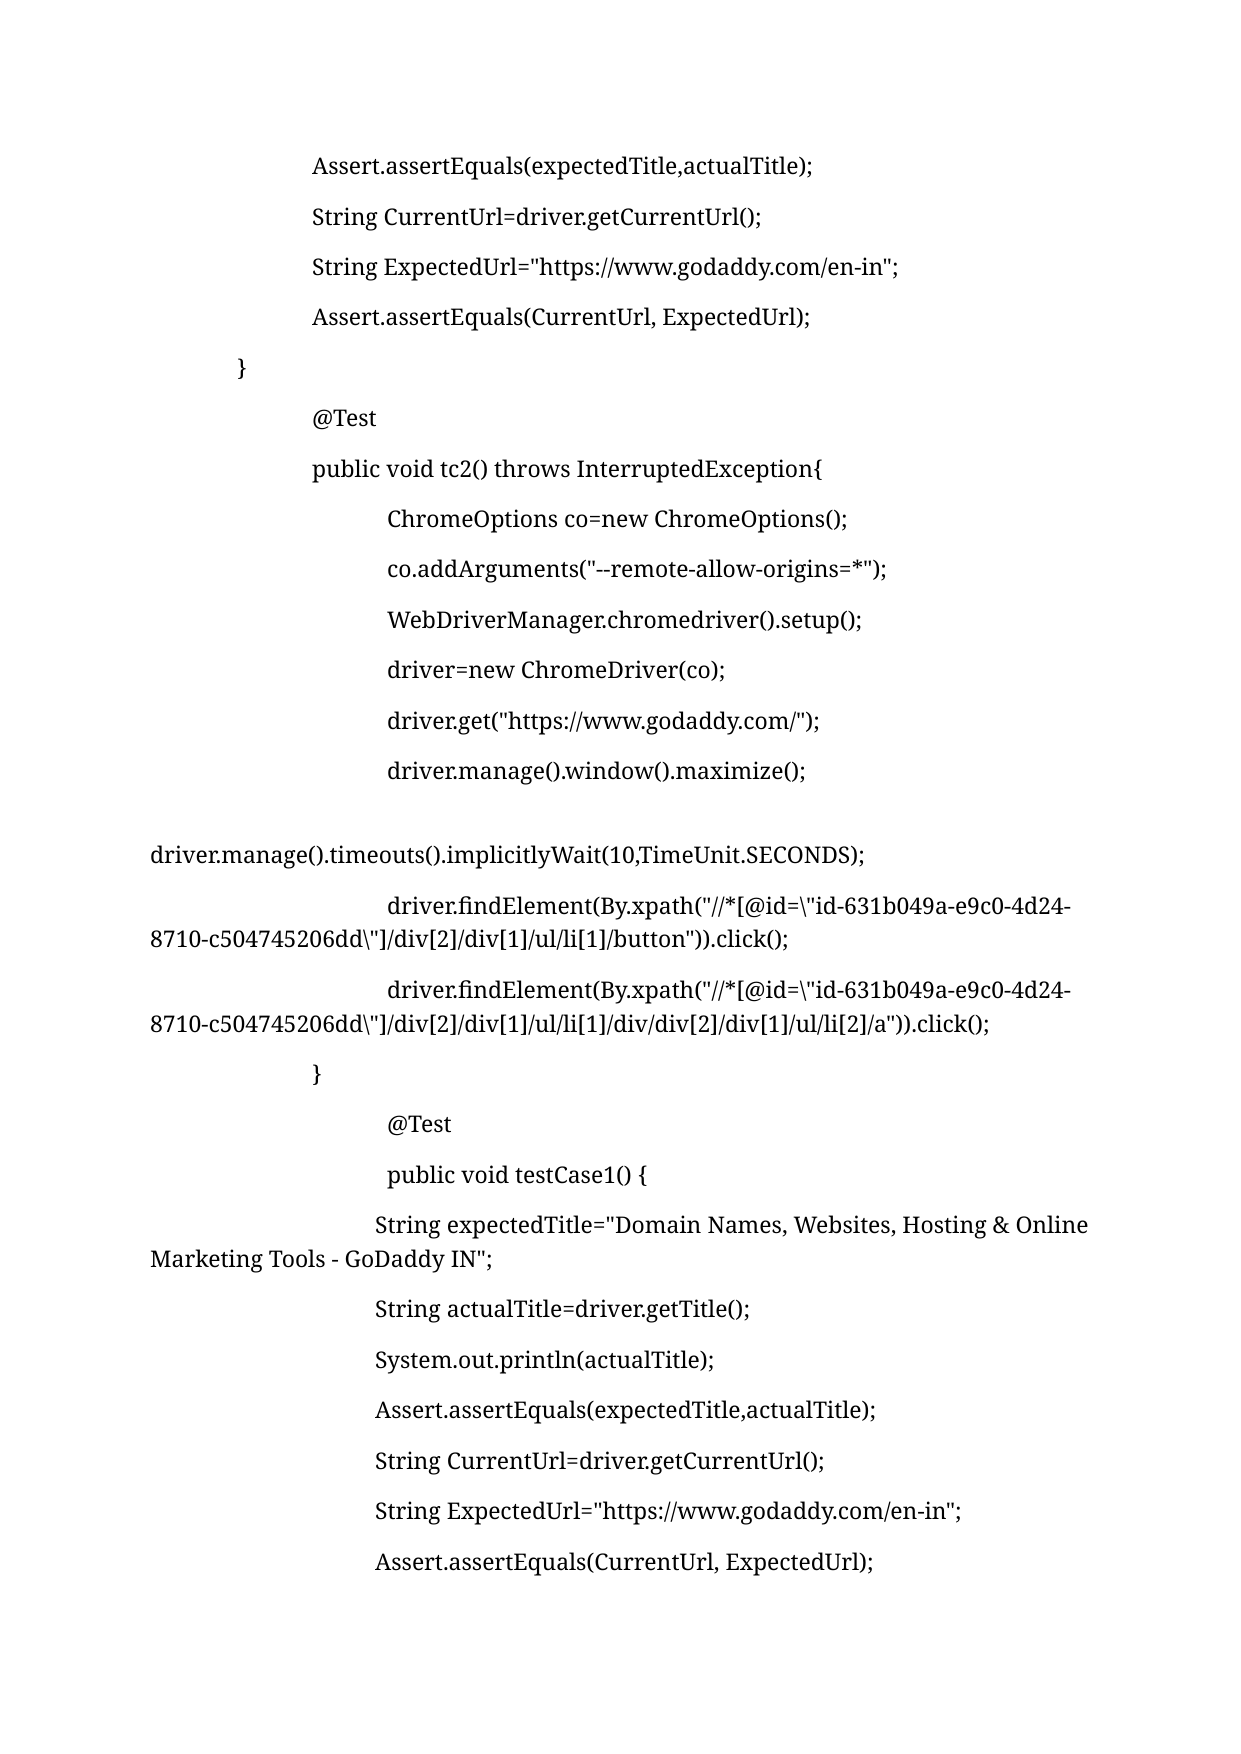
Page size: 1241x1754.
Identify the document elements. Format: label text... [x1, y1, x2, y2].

text } [150, 1058, 1090, 1089]
text Assert.assertEquals(expectedTitle,actualTitle); [150, 1394, 1090, 1425]
text Assert.assertEquals(CurrentUrl, ExpectedUrl); [150, 1545, 1090, 1577]
text co.addArguments("--remote-allow-origins=*"); [150, 553, 1090, 584]
text driver.manage().timeouts().implicitlyWait(10,TimeUnit.SECONDS); [150, 805, 1090, 870]
text driver.manage().window().maximize(); [150, 755, 1090, 786]
text String ExpectedUrl="https://www.godaddy.com/en-in"; [150, 251, 1090, 282]
text driver=new ChromeDriver(co); [150, 654, 1090, 685]
text String CurrentUrl=driver.getCurrentUrl(); [150, 200, 1090, 232]
text String CurrentUrl=driver.getCurrentUrl(); [150, 1444, 1090, 1476]
text Assert.assertEquals(CurrentUrl, ExpectedUrl); [150, 301, 1090, 332]
text public void testCase1() { [150, 1159, 1090, 1190]
text String expectedTitle="Domain Names, Websites, Hosting & Online Marketing Tools - GoDaddy IN"; [150, 1209, 1090, 1274]
text String actualTitle=driver.getTitle(); [150, 1293, 1090, 1324]
text ChromeOptions co=new ChromeOptions(); [150, 503, 1090, 534]
text driver.get("https://www.godaddy.com/"); [150, 704, 1090, 736]
text public void tc2() throws InterruptedException{ [150, 452, 1090, 484]
text Assert.assertEquals(expectedTitle,actualTitle); [150, 150, 1090, 181]
text System.out.println(actualTitle); [150, 1344, 1090, 1375]
text WebDriverManager.chromedriver().setup(); [150, 604, 1090, 635]
text @Test [150, 1108, 1090, 1139]
text @Test [150, 402, 1090, 433]
text String ExpectedUrl="https://www.godaddy.com/en-in"; [150, 1495, 1090, 1526]
text driver.findElement(By.xpath("//*[@id=\"id-631b049a-e9c0-4d24-8710-c504745206dd\"]/div[2]/div[1]/ul/li[1]/div/div[2]/div[1]/ul/li[2]/a")).click(); [150, 974, 1090, 1039]
text } [150, 352, 1090, 383]
text driver.findElement(By.xpath("//*[@id=\"id-631b049a-e9c0-4d24-8710-c504745206dd\"]/div[2]/div[1]/ul/li[1]/button")).click(); [150, 889, 1090, 954]
